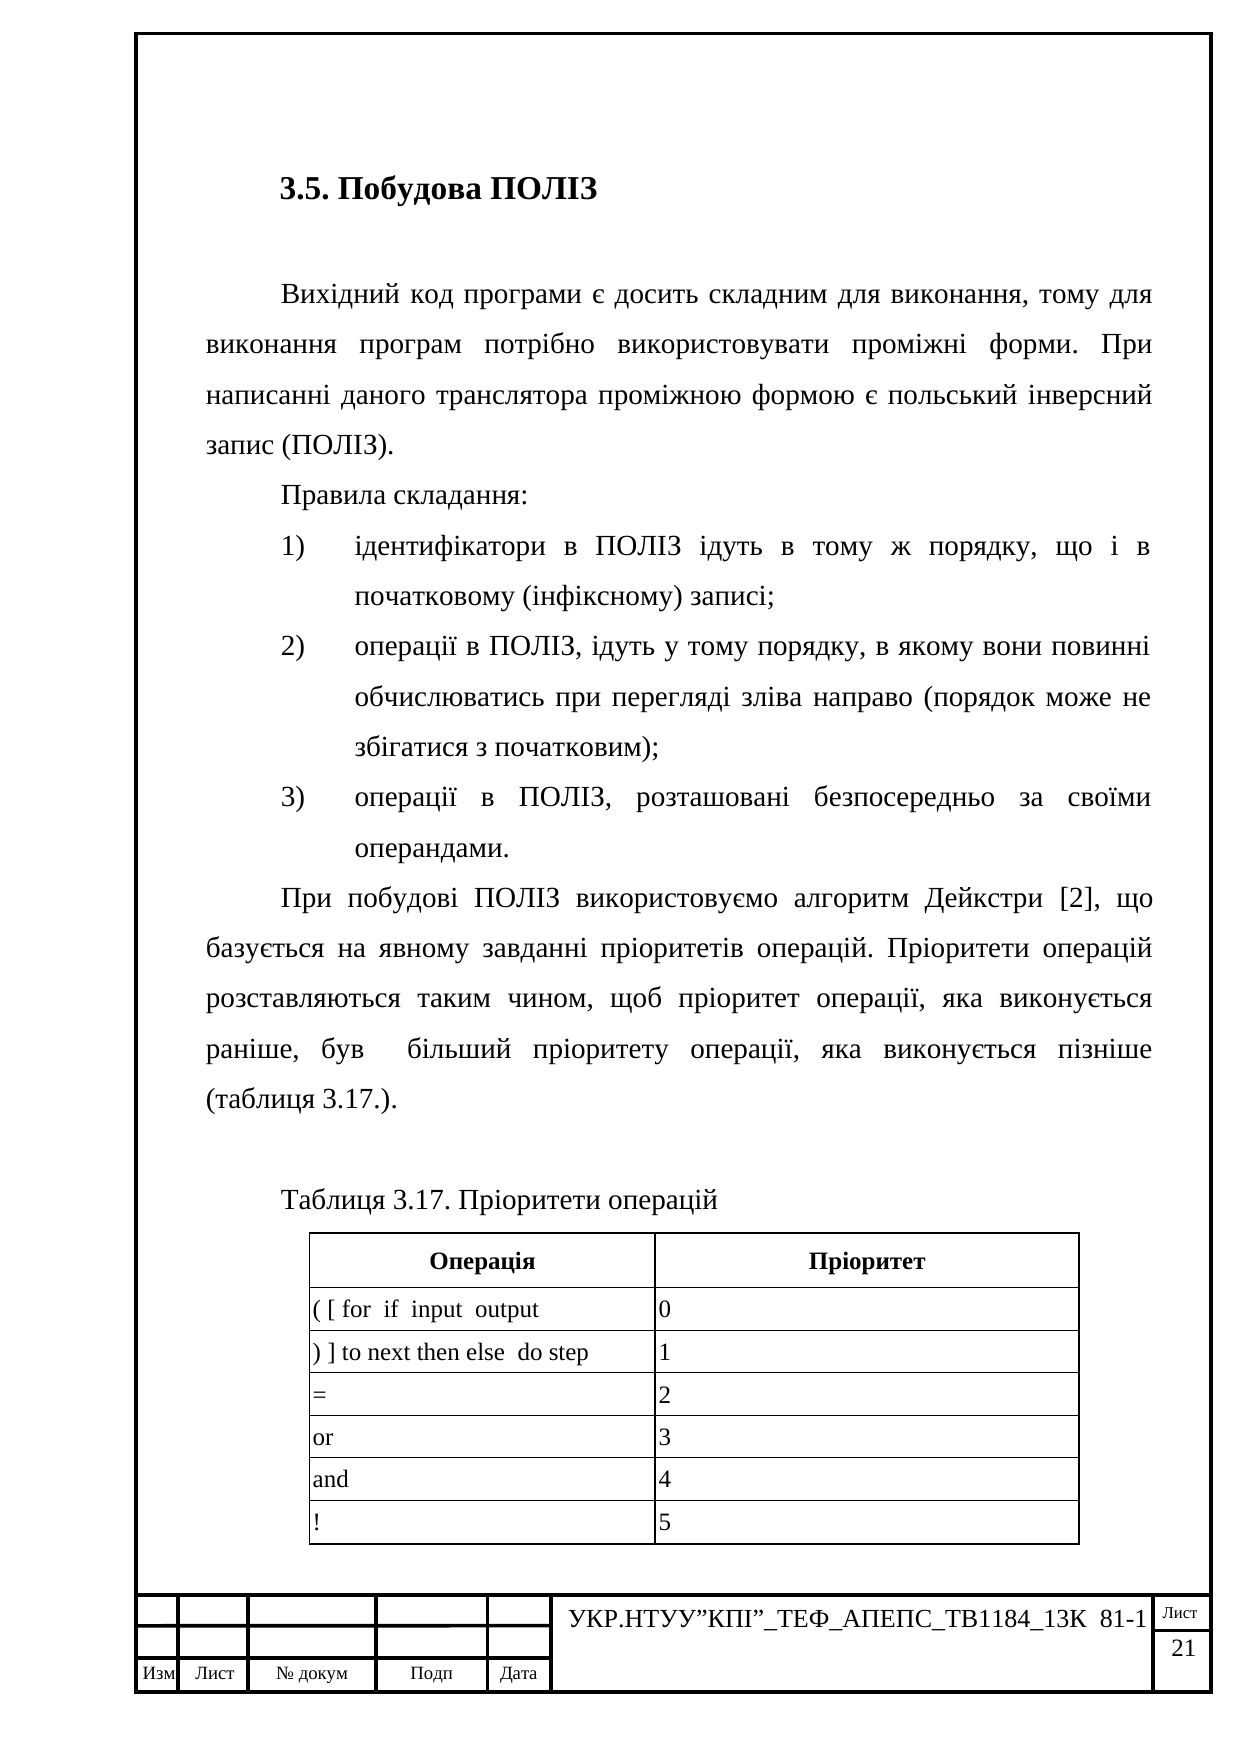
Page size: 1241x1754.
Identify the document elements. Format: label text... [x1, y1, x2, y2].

table_cell 1 [656, 1331, 1078, 1372]
text Вихідний код програми є досить складним для виконання, тому для виконання програм потрібно використовувати проміжні форми. При написанні даного транслятора проміжною формою є польський інверсний запис (ПОЛІЗ). [206, 276, 1153, 461]
text При побудові ПОЛІЗ використовуємо алгоритм Дейкстри [2], що базується на явному завданні пріоритетів операцій. Пріоритети операцій розставляються таким чином, щоб пріоритет операції, яка виконується раніше, був більший пріоритету операції, яка виконується пізніше (таблиця 3.17.). [206, 880, 1153, 1115]
table_header Операція [310, 1234, 654, 1286]
table_cell 2 [656, 1373, 1078, 1415]
table_cell 5 [656, 1501, 1078, 1543]
table_cell 4 [656, 1458, 1078, 1499]
list ідентифікатори в ПОЛІЗ ідуть в тому ж порядку, що і в початковому (інфіксному) записі; [281, 528, 1152, 612]
text Таблиця 3.17. Пріоритети операцій [206, 1182, 1153, 1215]
table_cell and [310, 1458, 654, 1499]
table_cell ) ] to next then else do step [310, 1331, 654, 1372]
table_cell 3 [656, 1416, 1078, 1457]
table_header Пріоритет [656, 1234, 1078, 1286]
table_cell or [310, 1416, 654, 1457]
list операції в ПОЛІЗ, розташовані безпосередньо за своїми операндами. [281, 779, 1152, 863]
table_cell ! [310, 1501, 654, 1543]
table_cell 0 [656, 1288, 1078, 1329]
list операції в ПОЛІЗ, ідуть у тому порядку, в якому вони повинні обчислюватись при перегляді зліва направо (порядок може не збігатися з початковим); [281, 628, 1152, 763]
text Правила складання: [207, 477, 1153, 511]
table_cell ( [ for if input output [310, 1288, 654, 1329]
table_cell = [310, 1373, 654, 1415]
text 3.5. Побудова ПОЛІЗ [206, 168, 1181, 207]
